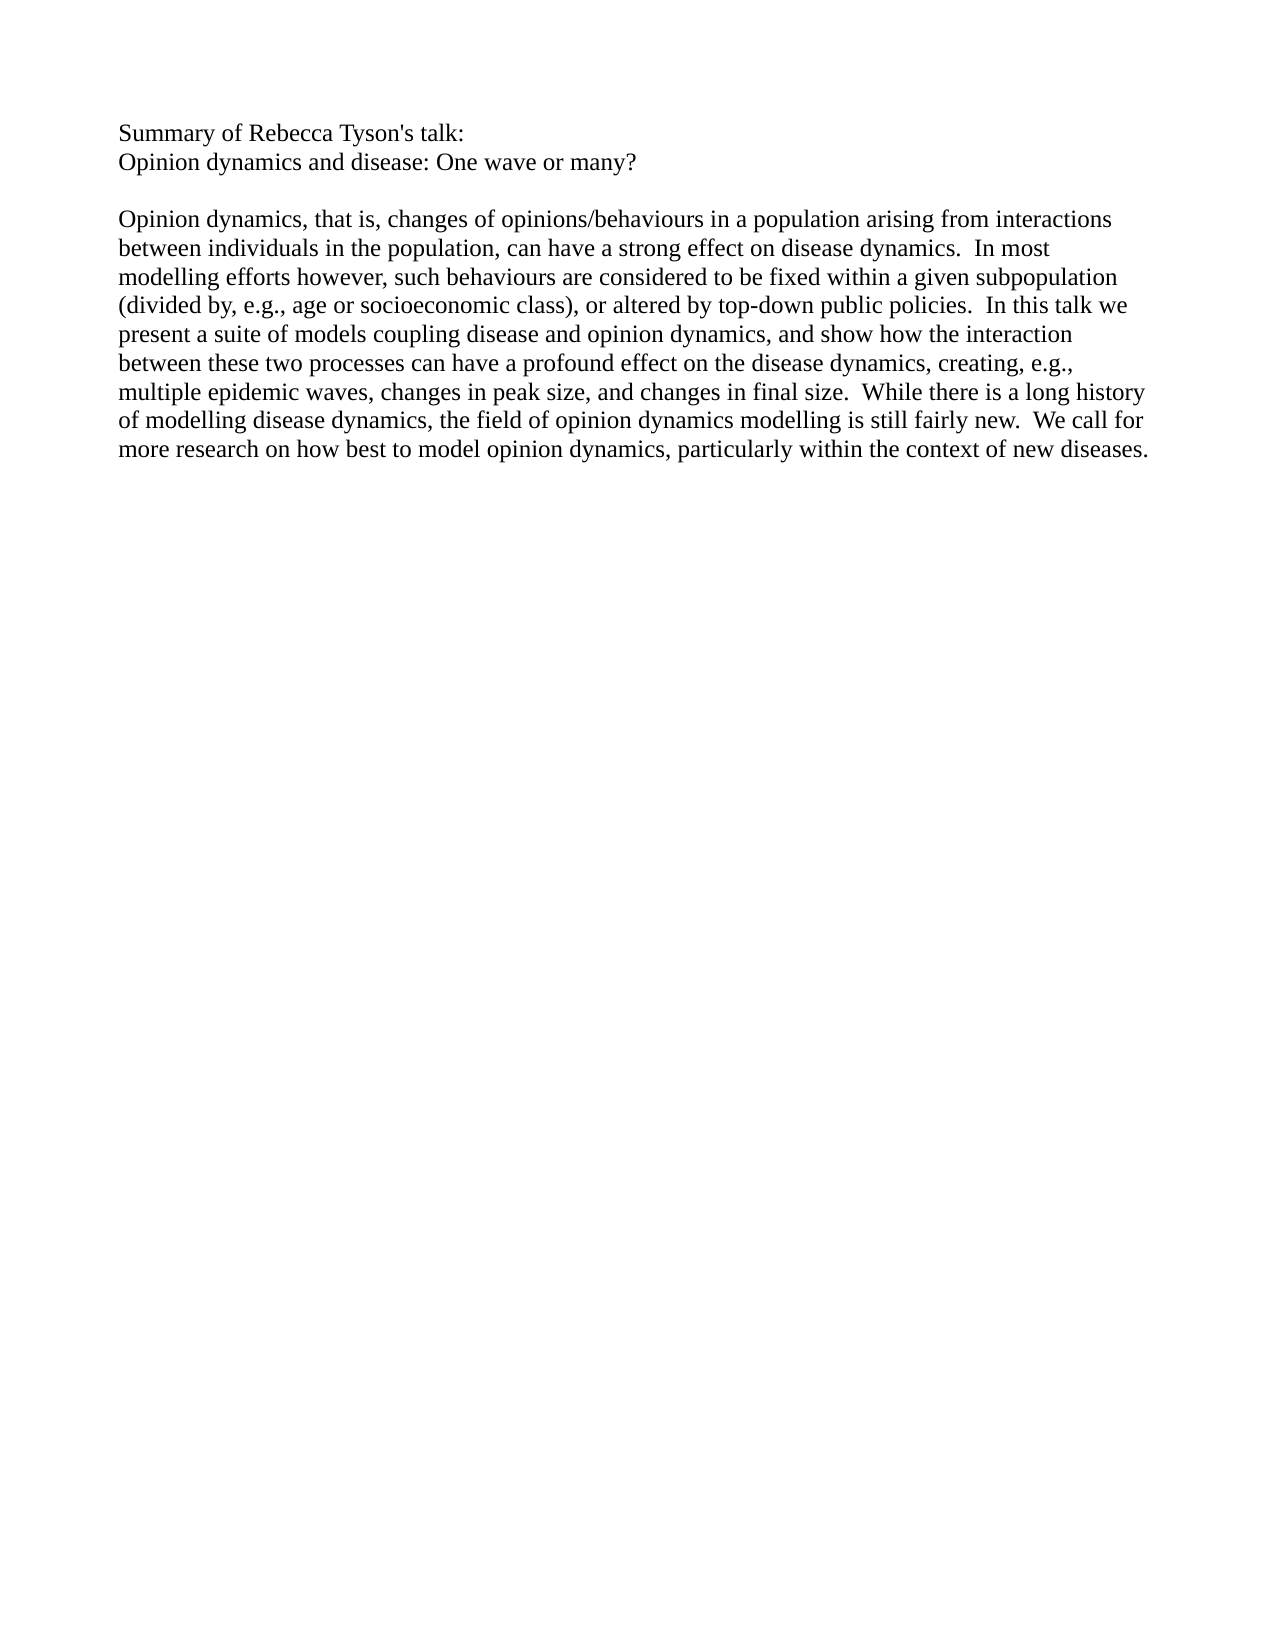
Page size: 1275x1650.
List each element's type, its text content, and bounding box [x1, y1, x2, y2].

text Opinion dynamics, that is, changes of opinions/behaviours in a population arising from interactions between individuals in the population, can have a strong effect on disease dynamics. In most modelling efforts however, such behaviours are considered to be fixed within a given subpopulation (divided by, e.g., age or socioeconomic class), or altered by top-down public policies. In this talk we present a suite of models coupling disease and opinion dynamics, and show how the interaction between these two processes can have a profound effect on the disease dynamics, creating, e.g., multiple epidemic waves, changes in peak size, and changes in final size. While there is a long history of modelling disease dynamics, the field of opinion dynamics modelling is still fairly new. We call for more research on how best to model opinion dynamics, particularly within the context of new diseases. [118, 204, 1157, 463]
text Opinion dynamics and disease: One wave or many? [118, 147, 1157, 176]
text Summary of Rebecca Tyson's talk: [118, 118, 1157, 147]
